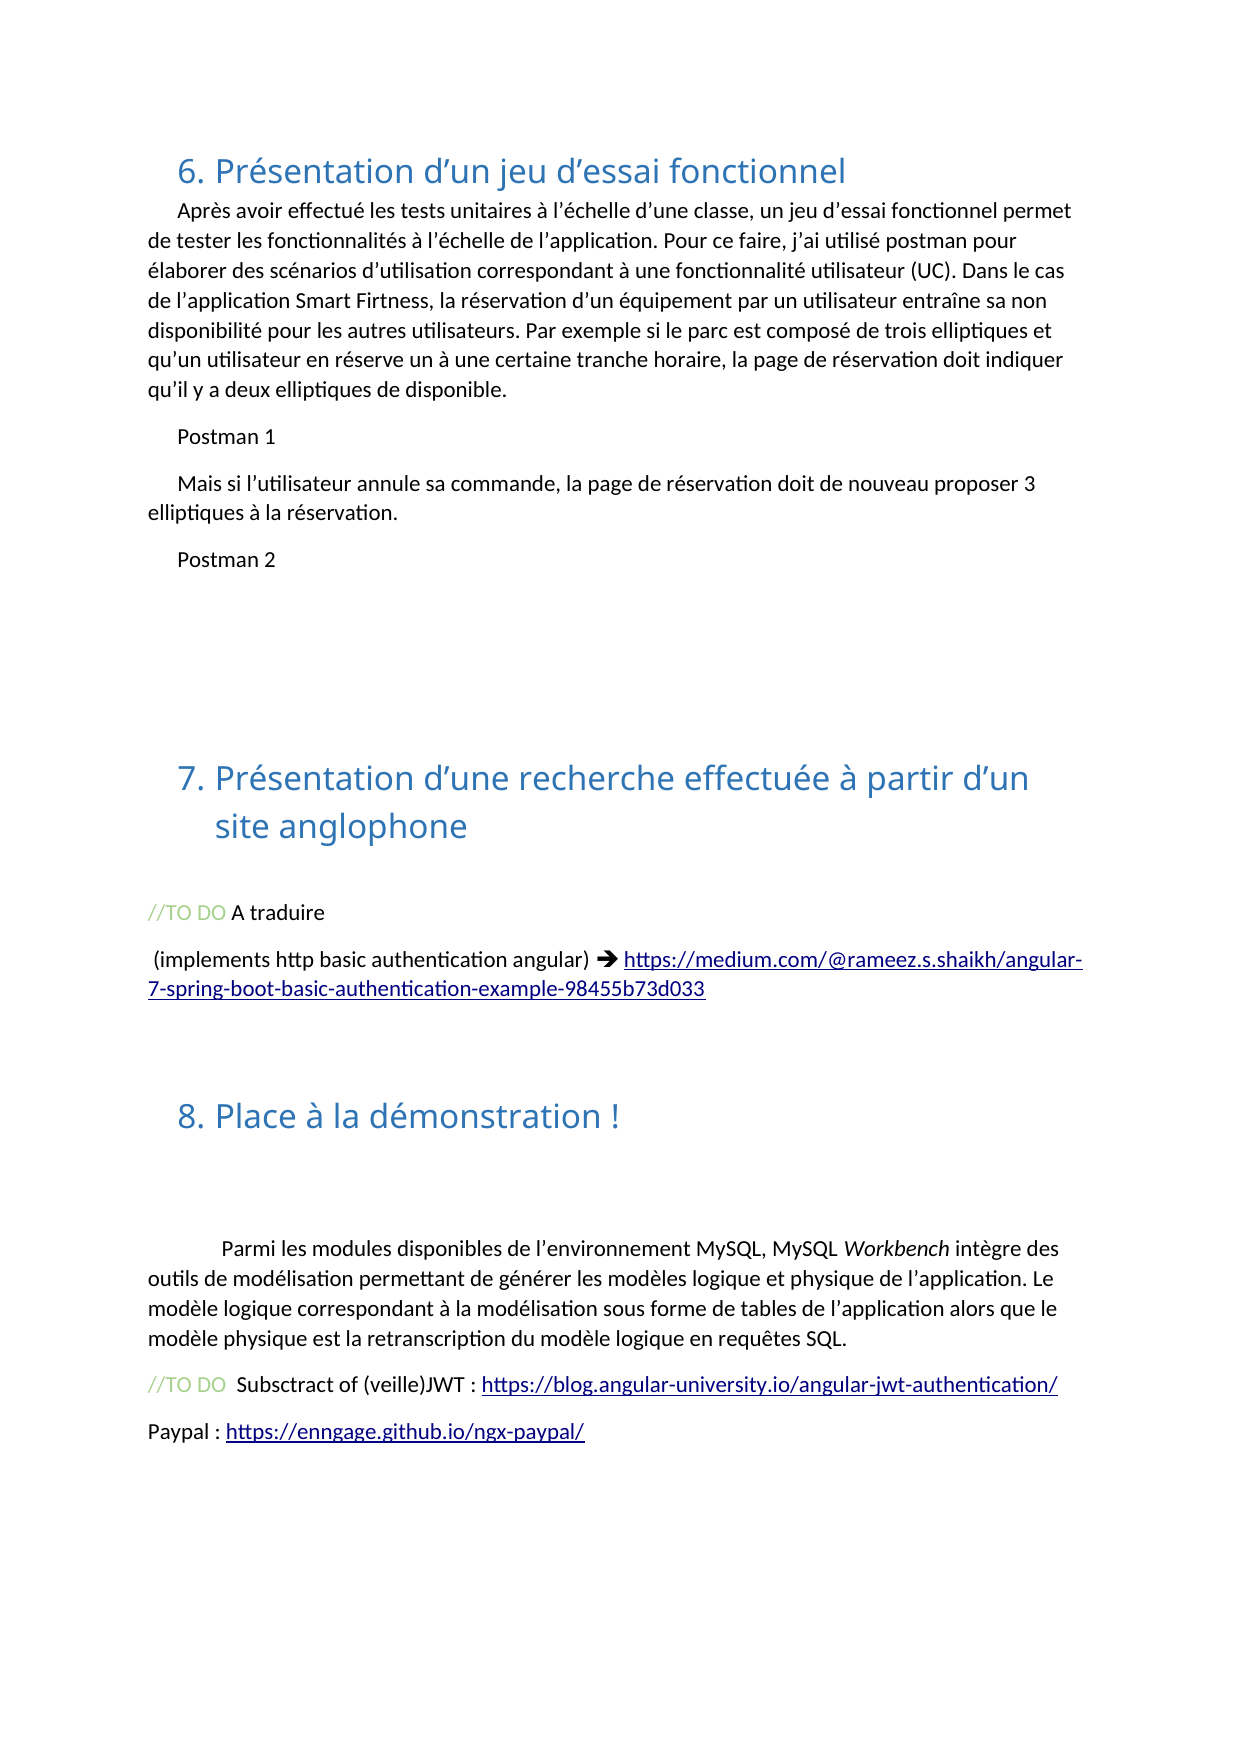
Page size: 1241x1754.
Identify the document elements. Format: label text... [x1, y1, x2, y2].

text Après avoir effectué les tests unitaires à l’échelle d’une classe, un jeu d’essai fonctionnel permet de tester les fonctionnalités à l’échelle de l’application. Pour ce faire, j’ai utilisé postman pour élaborer des scénarios d’utilisation correspondant à une fonctionnalité utilisateur (UC). Dans le cas de l’application Smart Firtness, la réservation d’un équipement par un utilisateur entraîne sa non disponibilité pour les autres utilisateurs. Par exemple si le parc est composé de trois elliptiques et qu’un utilisateur en réserve un à une certaine tranche horaire, la page de réservation doit indiquer qu’il y a deux elliptiques de disponible. [148, 196, 1093, 403]
text Mais si l’utilisateur annule sa commande, la page de réservation doit de nouveau proposer 3 elliptiques à la réservation. [148, 469, 1093, 527]
text //TO DO A traduire [148, 898, 1093, 926]
text Parmi les modules disponibles de l’environnement MySQL, MySQL Workbench intègre des outils de modélisation permettant de générer les modèles logique et physique de l’application. Le modèle logique correspondant à la modélisation sous forme de tables de l’application alors que le modèle physique est la retranscription du modèle logique en requêtes SQL. [148, 1234, 1093, 1352]
text Postman 2 [148, 545, 1093, 573]
text //TO DO Subsctract of (veille)JWT : https://blog.angular-university.io/angular-jwt-authentication/ [148, 1371, 1093, 1399]
list Présentation d’une recherche effectuée à partir d’un site anglophone [177, 754, 1093, 848]
text Paypal : https://enngage.github.io/ngx-paypal/ [148, 1417, 1093, 1445]
text (implements http basic authentication angular)  https://medium.com/@rameez.s.shaikh/angular-7-spring-boot-basic-authentication-example-98455b73d033 [148, 945, 1093, 1003]
text Postman 1 [148, 422, 1093, 450]
list Place à la démonstration ! [177, 1093, 1093, 1138]
list Présentation d’un jeu d’essai fonctionnel [177, 148, 1093, 193]
